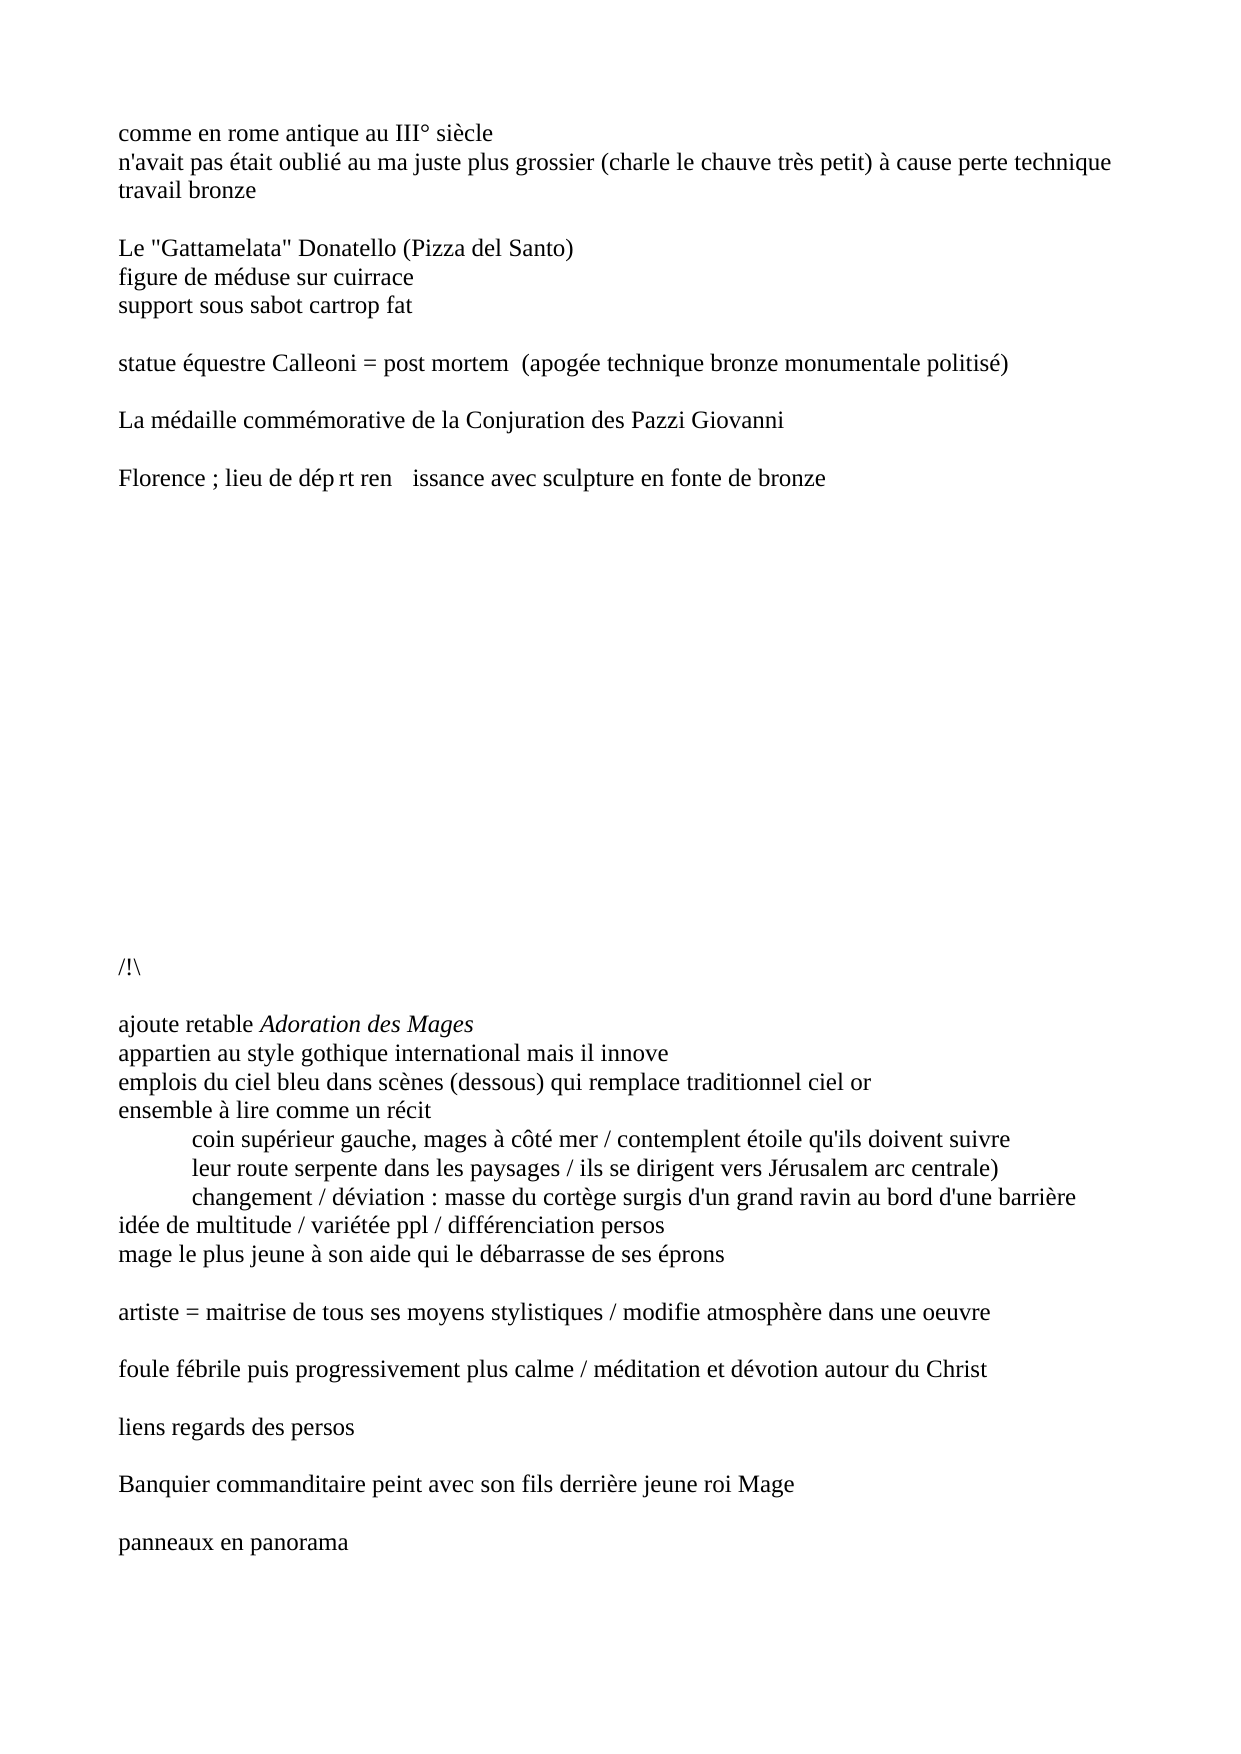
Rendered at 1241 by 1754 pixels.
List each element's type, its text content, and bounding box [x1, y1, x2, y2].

text n'avait pas était oublié au ma juste plus grossier (charle le chauve très petit) à cause perte technique travail bronze [118, 147, 1122, 204]
text coin supérieur gauche, mages à côté mer / contemplent étoile qu'ils doivent suivre [118, 1124, 1122, 1153]
text appartien au style gothique international mais il innove [118, 1038, 1122, 1067]
text emplois du ciel bleu dans scènes (dessous) qui remplace traditionnel ciel or [118, 1067, 1122, 1096]
text panneaux en panorama [118, 1527, 1122, 1556]
text idée de multitude / variétée ppl / différenciation persos [118, 1211, 1122, 1239]
text Florence ; lieu de dép rt ren issance avec sculpture en fonte de bronze [118, 463, 1122, 492]
text Le "Gattamelata" Donatello (Pizza del Santo) [118, 233, 1122, 262]
text liens regards des persos [118, 1412, 1122, 1441]
text /!\ [118, 952, 1122, 981]
text foule fébrile puis progressivement plus calme / méditation et dévotion autour du Christ [118, 1354, 1122, 1383]
text ensemble à lire comme un récit [118, 1096, 1122, 1124]
text ajoute retable Adoration des Mages [118, 1009, 1122, 1038]
text figure de méduse sur cuirrace [118, 262, 1122, 291]
text comme en rome antique au III° siècle [118, 118, 1122, 147]
text La médaille commémorative de la Conjuration des Pazzi Giovanni [118, 406, 1122, 434]
text artiste = maitrise de tous ses moyens stylistiques / modifie atmosphère dans une oeuvre [118, 1297, 1122, 1326]
text leur route serpente dans les paysages / ils se dirigent vers Jérusalem arc centrale) [118, 1153, 1122, 1182]
text mage le plus jeune à son aide qui le débarrasse de ses éprons [118, 1239, 1122, 1268]
text Banquier commanditaire peint avec son fils derrière jeune roi Mage [118, 1469, 1122, 1498]
text statue équestre Calleoni = post mortem (apogée technique bronze monumentale politisé) [118, 348, 1122, 377]
text changement / déviation : masse du cortège surgis d'un grand ravin au bord d'une barrière [118, 1182, 1122, 1211]
text support sous sabot cartrop fat [118, 291, 1122, 319]
